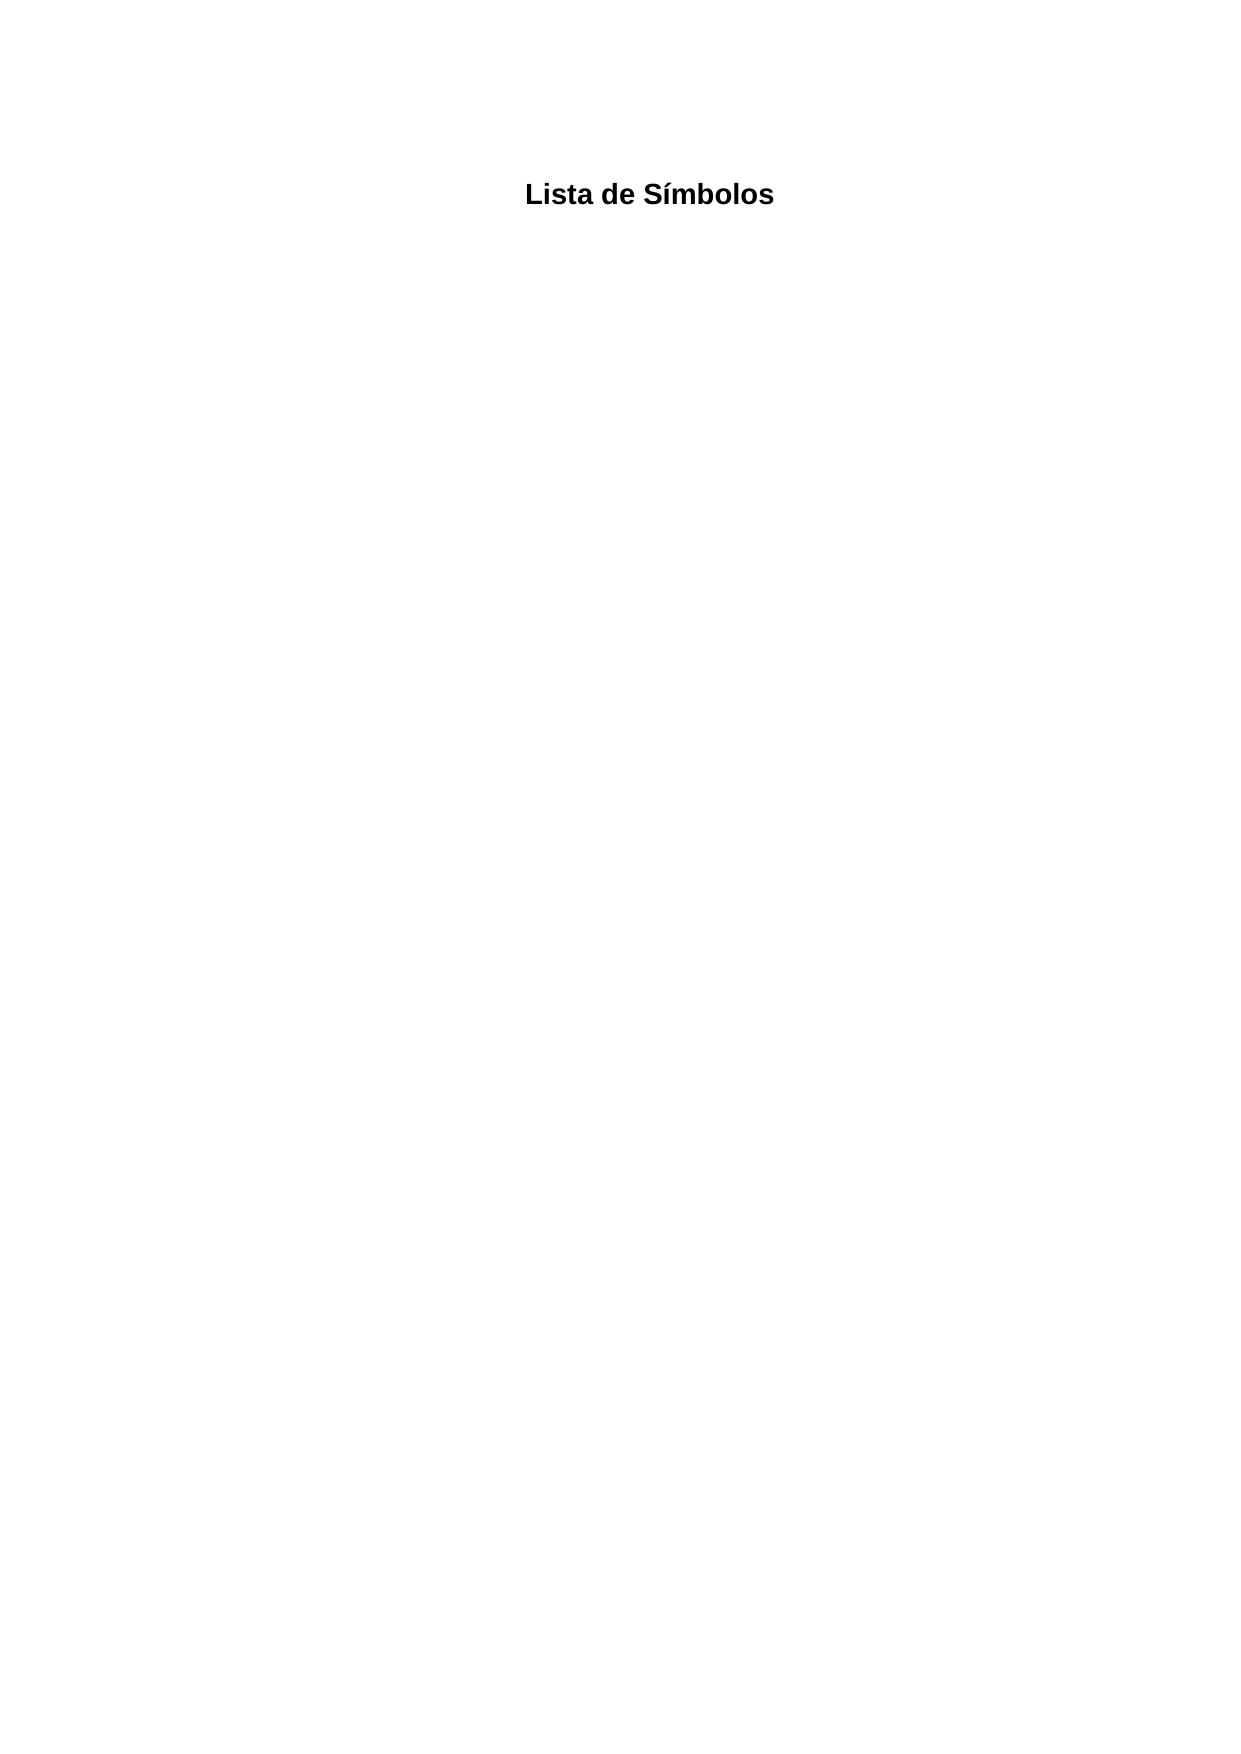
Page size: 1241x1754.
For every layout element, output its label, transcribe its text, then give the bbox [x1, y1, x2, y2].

table_cell [177, 358, 455, 398]
table_cell [455, 317, 1121, 357]
table_cell [177, 438, 455, 478]
table_header [177, 277, 455, 317]
table_cell [455, 478, 1121, 518]
table_cell [455, 438, 1121, 478]
table_cell [177, 478, 455, 518]
text Lista de Símbolos [177, 177, 1122, 211]
table_cell [177, 398, 455, 438]
table_header [455, 277, 1121, 317]
table_cell [455, 398, 1121, 438]
table_cell [177, 317, 455, 357]
table_cell [455, 358, 1121, 398]
